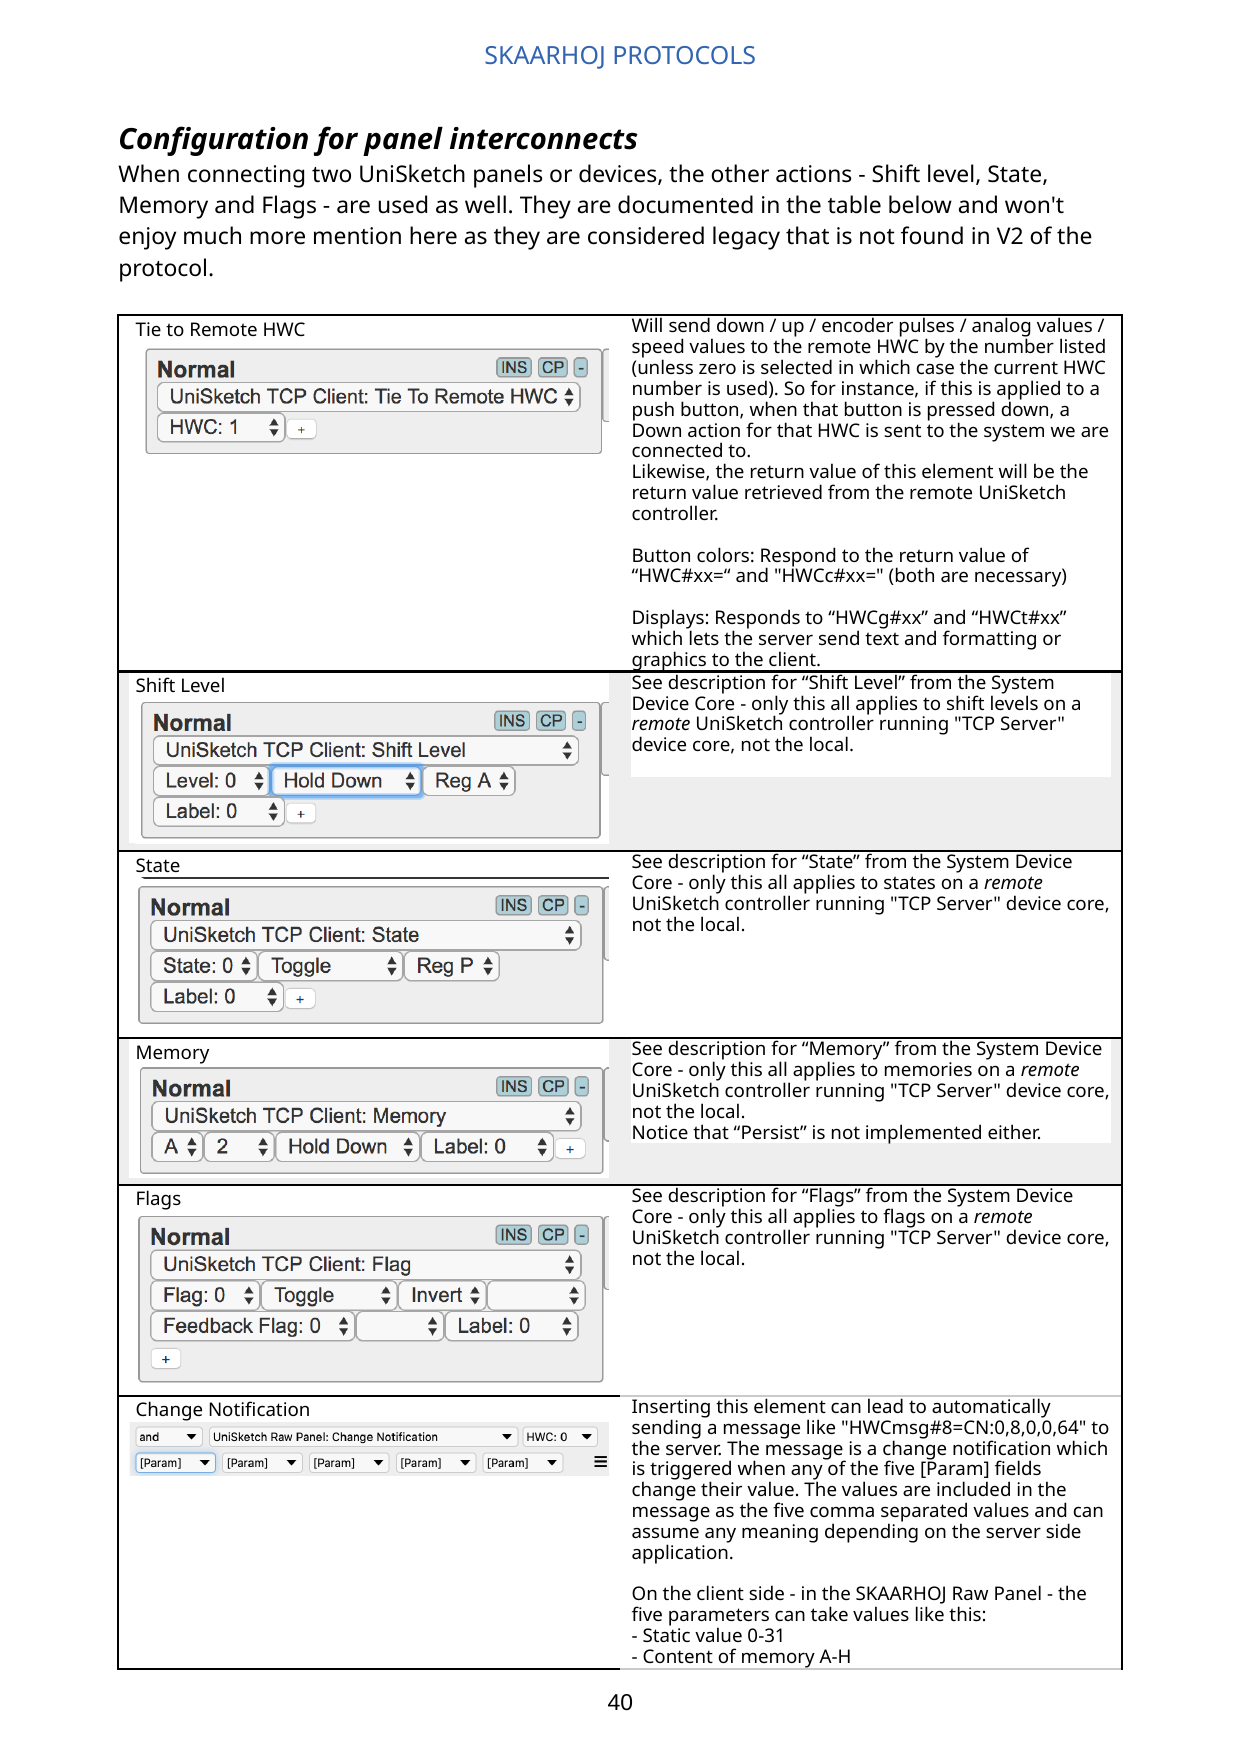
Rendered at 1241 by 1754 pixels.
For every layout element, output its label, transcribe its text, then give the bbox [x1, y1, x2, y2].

table_cell Flags [119, 1186, 620, 1394]
table_cell See description for “Shift Level” from the System Device Core - only this all applies to shift levels on a remote UniSketch controller running "TCP Server" device core, not the local. [620, 673, 1121, 850]
picture [135, 1211, 609, 1388]
table_cell See description for “Flags” from the System Device Core - only this all applies to flags on a remote UniSketch controller running "TCP Server" device core, not the local. [620, 1186, 1121, 1394]
subtitle Configuration for panel interconnects [118, 118, 1122, 158]
table_header Tie to Remote HWC [119, 316, 620, 670]
table_cell See description for “Memory” from the System Device Core - only this all applies to memories on a remote UniSketch controller running "TCP Server" device core, not the local. Notice that “Persist” is not implemented either. [620, 1039, 1121, 1184]
picture [135, 1064, 609, 1178]
picture [135, 341, 609, 461]
table_cell Shift Level [119, 673, 620, 850]
table_cell Change Notification [119, 1397, 620, 1667]
picture [129, 1422, 609, 1476]
picture [135, 697, 609, 844]
table_cell State [119, 852, 620, 1037]
table_cell Memory [119, 1039, 620, 1184]
text When connecting two UniSketch panels or devices, the other actions - Shift level, State, Memory and Flags - are used as well. They are documented in the table below and won't enjoy much more mention here as they are considered legacy that is not found in V2 of the protocol. [118, 158, 1122, 283]
picture [135, 877, 609, 1031]
table_cell See description for “State” from the System Device Core - only this all applies to states on a remote UniSketch controller running "TCP Server" device core, not the local. [620, 852, 1121, 1037]
